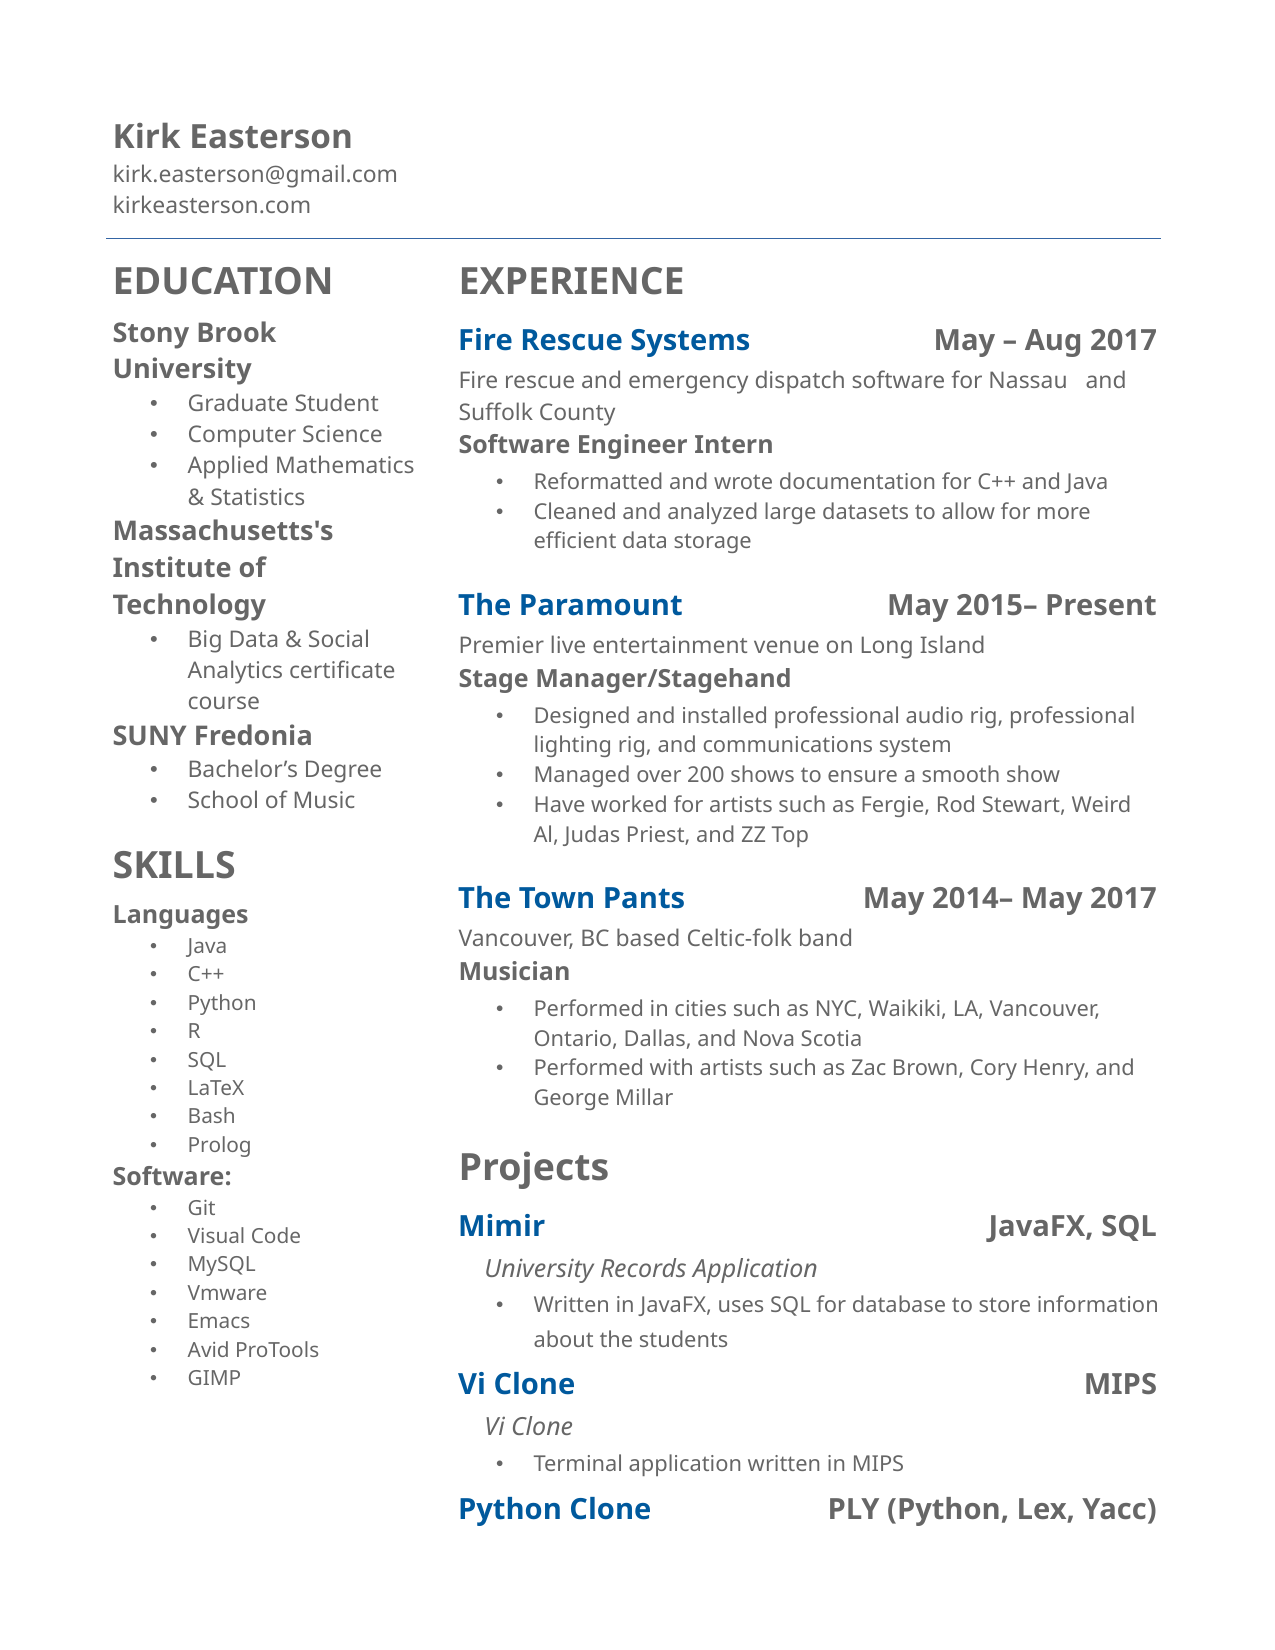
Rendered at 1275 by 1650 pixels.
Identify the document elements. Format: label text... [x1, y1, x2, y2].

table_header EXPERIENCE Fire rescue and emergency dispatch software for Nassau and Suffolk County Software Engineer Intern Reformatted and wrote documentation for C++ and Java Cleaned and analyzed large datasets to allow for more efficient data storage Premier live entertainment venue on Long Island Stage Manager/Stagehand Designed and installed professional audio rig, professional lighting rig, and communications system Managed over 200 shows to ensure a smooth show Have worked for artists such as Fergie, Rod Stewart, Weird Al, Judas Priest, and ZZ Top Vancouver, BC based Celtic-folk band Musician Performed in cities such as NYC, Waikiki, LA, Vancouver, Ontario, Dallas, and Nova Scotia Performed with artists such as Zac Brown, Cory Henry, and George Millar Projects University Records Application Written in JavaFX, uses SQL for database to store information about the students Vi Clone Terminal application written in MIPS Python Clone Written in PLY with Lex and Yacc [458, 1250, 1162, 1358]
table_header EXPERIENCE Fire rescue and emergency dispatch software for Nassau and Suffolk County Software Engineer Intern Reformatted and wrote documentation for C++ and Java Cleaned and analyzed large datasets to allow for more efficient data storage Premier live entertainment venue on Long Island Stage Manager/Stagehand Designed and installed professional audio rig, professional lighting rig, and communications system Managed over 200 shows to ensure a smooth show Have worked for artists such as Fergie, Rod Stewart, Weird Al, Judas Priest, and ZZ Top Vancouver, BC based Celtic-folk band Musician Performed in cities such as NYC, Waikiki, LA, Vancouver, Ontario, Dallas, and Nova Scotia Performed with artists such as Zac Brown, Cory Henry, and George Millar Projects University Records Application Written in JavaFX, uses SQL for database to store information about the students Vi Clone Terminal application written in MIPS Python Clone Written in PLY with Lex and Yacc [458, 922, 1162, 1199]
table_header EDUCATION Stony Brook University Graduate Student Computer Science Applied Mathematics & Statistics Massachusetts's Institute of Technology Big Data & Social Analytics certificate course SUNY Fredonia Bachelor’s Degree School of Music SKILLS Languages Java C++ Python R SQL LaTeX Bash Prolog Software: Git Visual Code MySQL Vmware Emacs Avid ProTools GIMP [113, 255, 422, 1533]
table_header The Town Pants [458, 871, 810, 922]
table_header Fire Rescue Systems [458, 313, 810, 364]
table_header PLY (Python, Lex, Yacc) [810, 1482, 1162, 1533]
table_header May 2014– May 2017 [810, 871, 1162, 922]
text kirk.easterson@gmail.com [112, 158, 1162, 189]
text Kirk Easterson [112, 112, 1162, 158]
table_header EXPERIENCE Fire rescue and emergency dispatch software for Nassau and Suffolk County Software Engineer Intern Reformatted and wrote documentation for C++ and Java Cleaned and analyzed large datasets to allow for more efficient data storage Premier live entertainment venue on Long Island Stage Manager/Stagehand Designed and installed professional audio rig, professional lighting rig, and communications system Managed over 200 shows to ensure a smooth show Have worked for artists such as Fergie, Rod Stewart, Weird Al, Judas Priest, and ZZ Top Vancouver, BC based Celtic-folk band Musician Performed in cities such as NYC, Waikiki, LA, Vancouver, Ontario, Dallas, and Nova Scotia Performed with artists such as Zac Brown, Cory Henry, and George Millar Projects University Records Application Written in JavaFX, uses SQL for database to store information about the students Vi Clone Terminal application written in MIPS Python Clone Written in PLY with Lex and Yacc [458, 364, 1162, 578]
table_header Vi Clone [458, 1358, 810, 1409]
text kirkeasterson.com [112, 189, 1162, 220]
table_header MIPS [810, 1358, 1162, 1409]
table_header Python Clone [458, 1482, 810, 1533]
table_header Mimir [458, 1199, 810, 1250]
table_header EXPERIENCE Fire rescue and emergency dispatch software for Nassau and Suffolk County Software Engineer Intern Reformatted and wrote documentation for C++ and Java Cleaned and analyzed large datasets to allow for more efficient data storage Premier live entertainment venue on Long Island Stage Manager/Stagehand Designed and installed professional audio rig, professional lighting rig, and communications system Managed over 200 shows to ensure a smooth show Have worked for artists such as Fergie, Rod Stewart, Weird Al, Judas Priest, and ZZ Top Vancouver, BC based Celtic-folk band Musician Performed in cities such as NYC, Waikiki, LA, Vancouver, Ontario, Dallas, and Nova Scotia Performed with artists such as Zac Brown, Cory Henry, and George Millar Projects University Records Application Written in JavaFX, uses SQL for database to store information about the students Vi Clone Terminal application written in MIPS Python Clone Written in PLY with Lex and Yacc [458, 1409, 1162, 1482]
table_header The Paramount [458, 578, 866, 629]
table_header [422, 255, 458, 1533]
table_header May 2015– Present [866, 578, 1162, 629]
table_header May – Aug 2017 [810, 313, 1162, 364]
table_header EXPERIENCE Fire rescue and emergency dispatch software for Nassau and Suffolk County Software Engineer Intern Reformatted and wrote documentation for C++ and Java Cleaned and analyzed large datasets to allow for more efficient data storage Premier live entertainment venue on Long Island Stage Manager/Stagehand Designed and installed professional audio rig, professional lighting rig, and communications system Managed over 200 shows to ensure a smooth show Have worked for artists such as Fergie, Rod Stewart, Weird Al, Judas Priest, and ZZ Top Vancouver, BC based Celtic-folk band Musician Performed in cities such as NYC, Waikiki, LA, Vancouver, Ontario, Dallas, and Nova Scotia Performed with artists such as Zac Brown, Cory Henry, and George Millar Projects University Records Application Written in JavaFX, uses SQL for database to store information about the students Vi Clone Terminal application written in MIPS Python Clone Written in PLY with Lex and Yacc [458, 629, 1162, 871]
table_header JavaFX, SQL [810, 1199, 1162, 1250]
table_header EXPERIENCE Fire rescue and emergency dispatch software for Nassau and Suffolk County Software Engineer Intern Reformatted and wrote documentation for C++ and Java Cleaned and analyzed large datasets to allow for more efficient data storage Premier live entertainment venue on Long Island Stage Manager/Stagehand Designed and installed professional audio rig, professional lighting rig, and communications system Managed over 200 shows to ensure a smooth show Have worked for artists such as Fergie, Rod Stewart, Weird Al, Judas Priest, and ZZ Top Vancouver, BC based Celtic-folk band Musician Performed in cities such as NYC, Waikiki, LA, Vancouver, Ontario, Dallas, and Nova Scotia Performed with artists such as Zac Brown, Cory Henry, and George Millar Projects University Records Application Written in JavaFX, uses SQL for database to store information about the students Vi Clone Terminal application written in MIPS Python Clone Written in PLY with Lex and Yacc [458, 255, 1162, 313]
